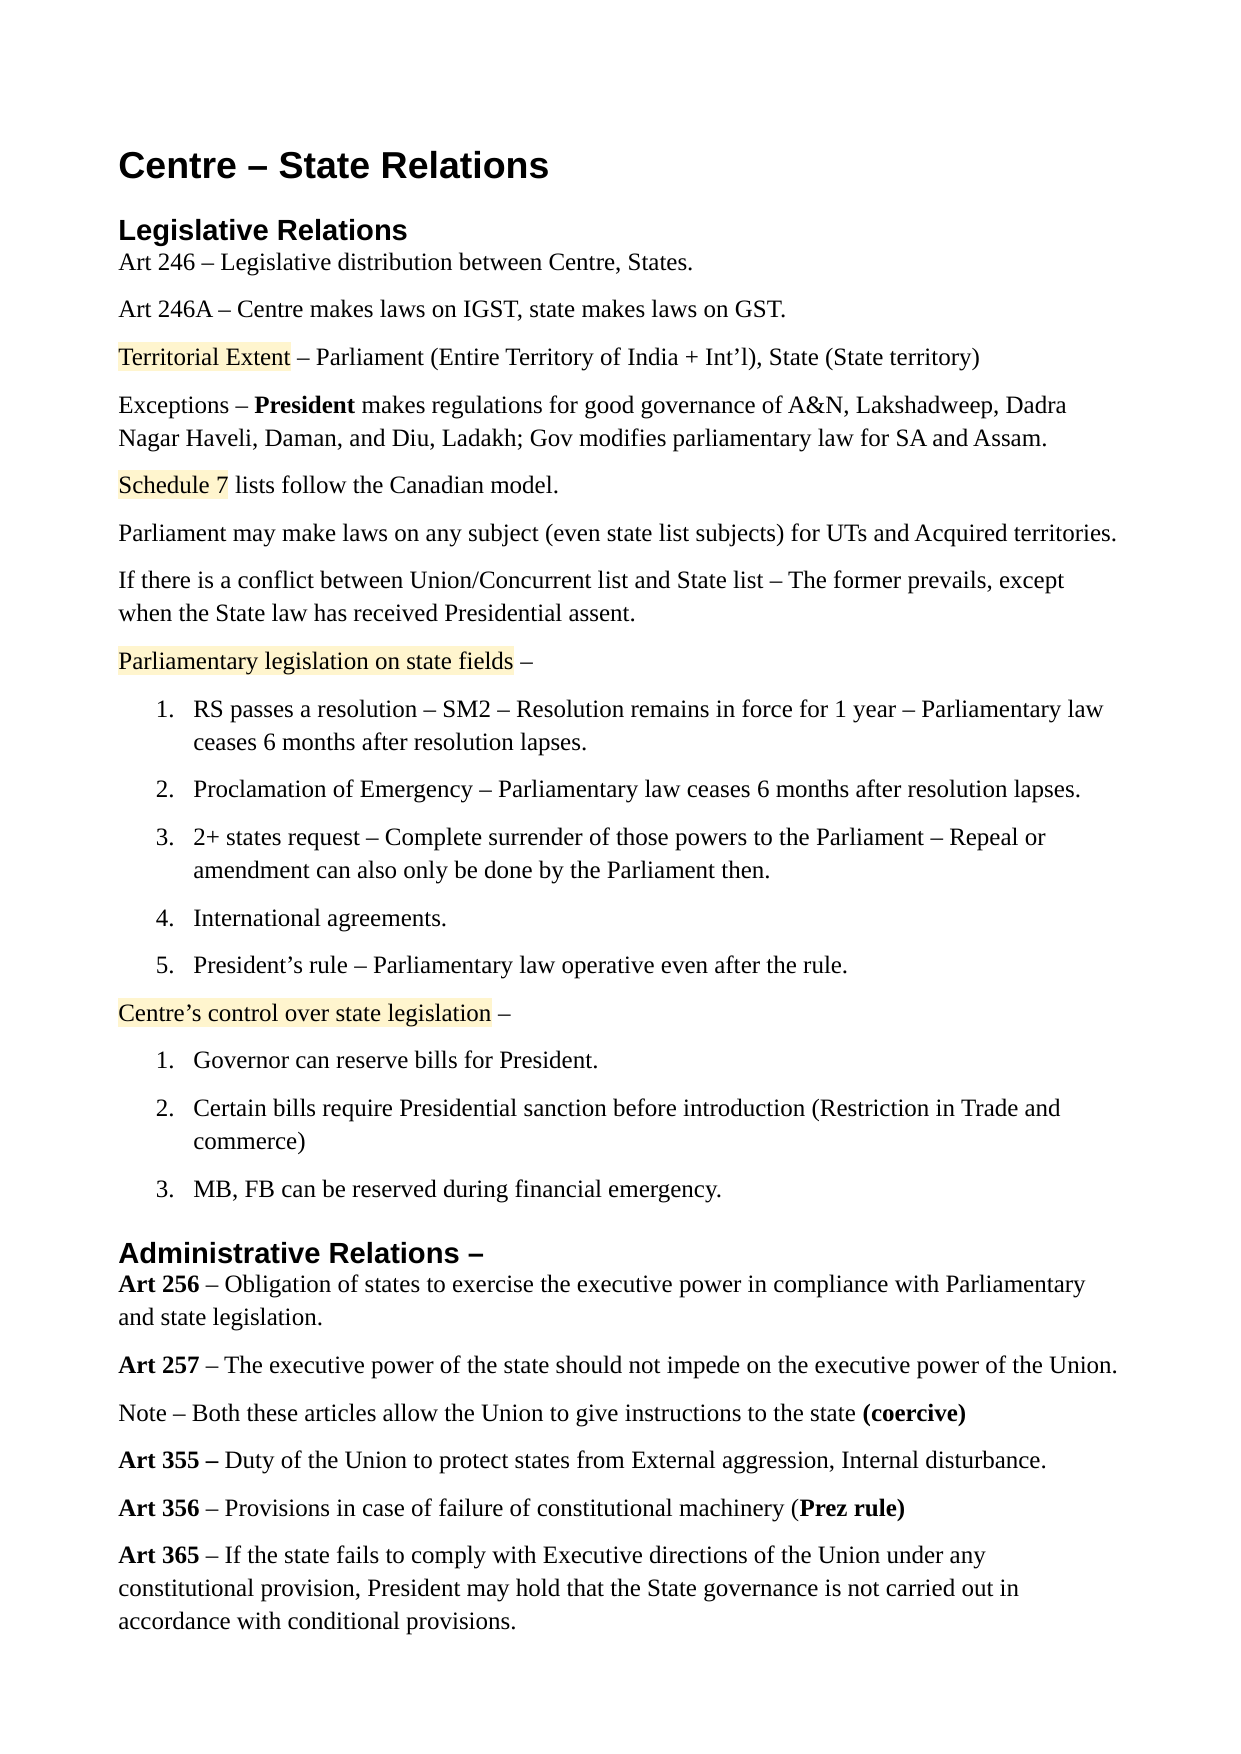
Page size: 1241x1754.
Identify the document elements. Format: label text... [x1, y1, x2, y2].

text Art 246 – Legislative distribution between Centre, States. [118, 247, 1122, 276]
text Parliamentary legislation on state fields – [118, 646, 1122, 675]
text Territorial Extent – Parliament (Entire Territory of India + Int’l), State (State territory) [118, 342, 1122, 371]
text Art 355 – Duty of the Union to protect states from External aggression, Internal disturbance. [118, 1445, 1122, 1474]
text Schedule 7 lists follow the Canadian model. [118, 470, 1122, 499]
text Exceptions – President makes regulations for good governance of A&N, Lakshadweep, Dadra Nagar Haveli, Daman, and Diu, Ladakh; Gov modifies parliamentary law for SA and Assam. [118, 390, 1122, 451]
text Art 356 – Provisions in case of failure of constitutional machinery (Prez rule) [118, 1493, 1122, 1522]
subtitle Centre – State Relations [118, 143, 1122, 186]
text Art 246A – Centre makes laws on IGST, state makes laws on GST. [118, 294, 1122, 323]
subtitle Administrative Relations – [118, 1236, 1122, 1269]
text Art 256 – Obligation of states to exercise the executive power in compliance with Parliamentary and state legislation. [118, 1269, 1122, 1331]
text Parliament may make laws on any subject (even state list subjects) for UTs and Acquired territories. [118, 518, 1122, 547]
subtitle Legislative Relations [118, 213, 1122, 247]
list MB, FB can be reserved during financial emergency. [156, 1174, 1122, 1202]
text If there is a conflict between Union/Concurrent list and State list – The former prevails, except when the State law has received Presidential assent. [118, 566, 1122, 627]
text Note – Both these articles allow the Union to give instructions to the state (coercive) [118, 1398, 1122, 1426]
text Art 365 – If the state fails to comply with Executive directions of the Union under any constitutional provision, President may hold that the State governance is not carried out in accordance with conditional provisions. [118, 1540, 1122, 1635]
text Centre’s control over state legislation – [118, 998, 1122, 1027]
list International agreements. [156, 903, 1122, 931]
list 2+ states request – Complete surrender of those powers to the Parliament – Repeal or amendment can also only be done by the Parliament then. [156, 822, 1122, 884]
list RS passes a resolution – SM2 – Resolution remains in force for 1 year – Parliamentary law ceases 6 months after resolution lapses. [156, 694, 1122, 756]
list Proclamation of Emergency – Parliamentary law ceases 6 months after resolution lapses. [156, 774, 1122, 803]
list Certain bills require Presidential sanction before introduction (Restriction in Trade and commerce) [156, 1093, 1122, 1155]
list President’s rule – Parliamentary law operative even after the rule. [156, 950, 1122, 979]
text Art 257 – The executive power of the state should not impede on the executive power of the Union. [118, 1350, 1122, 1379]
list Governor can reserve bills for President. [156, 1045, 1122, 1074]
